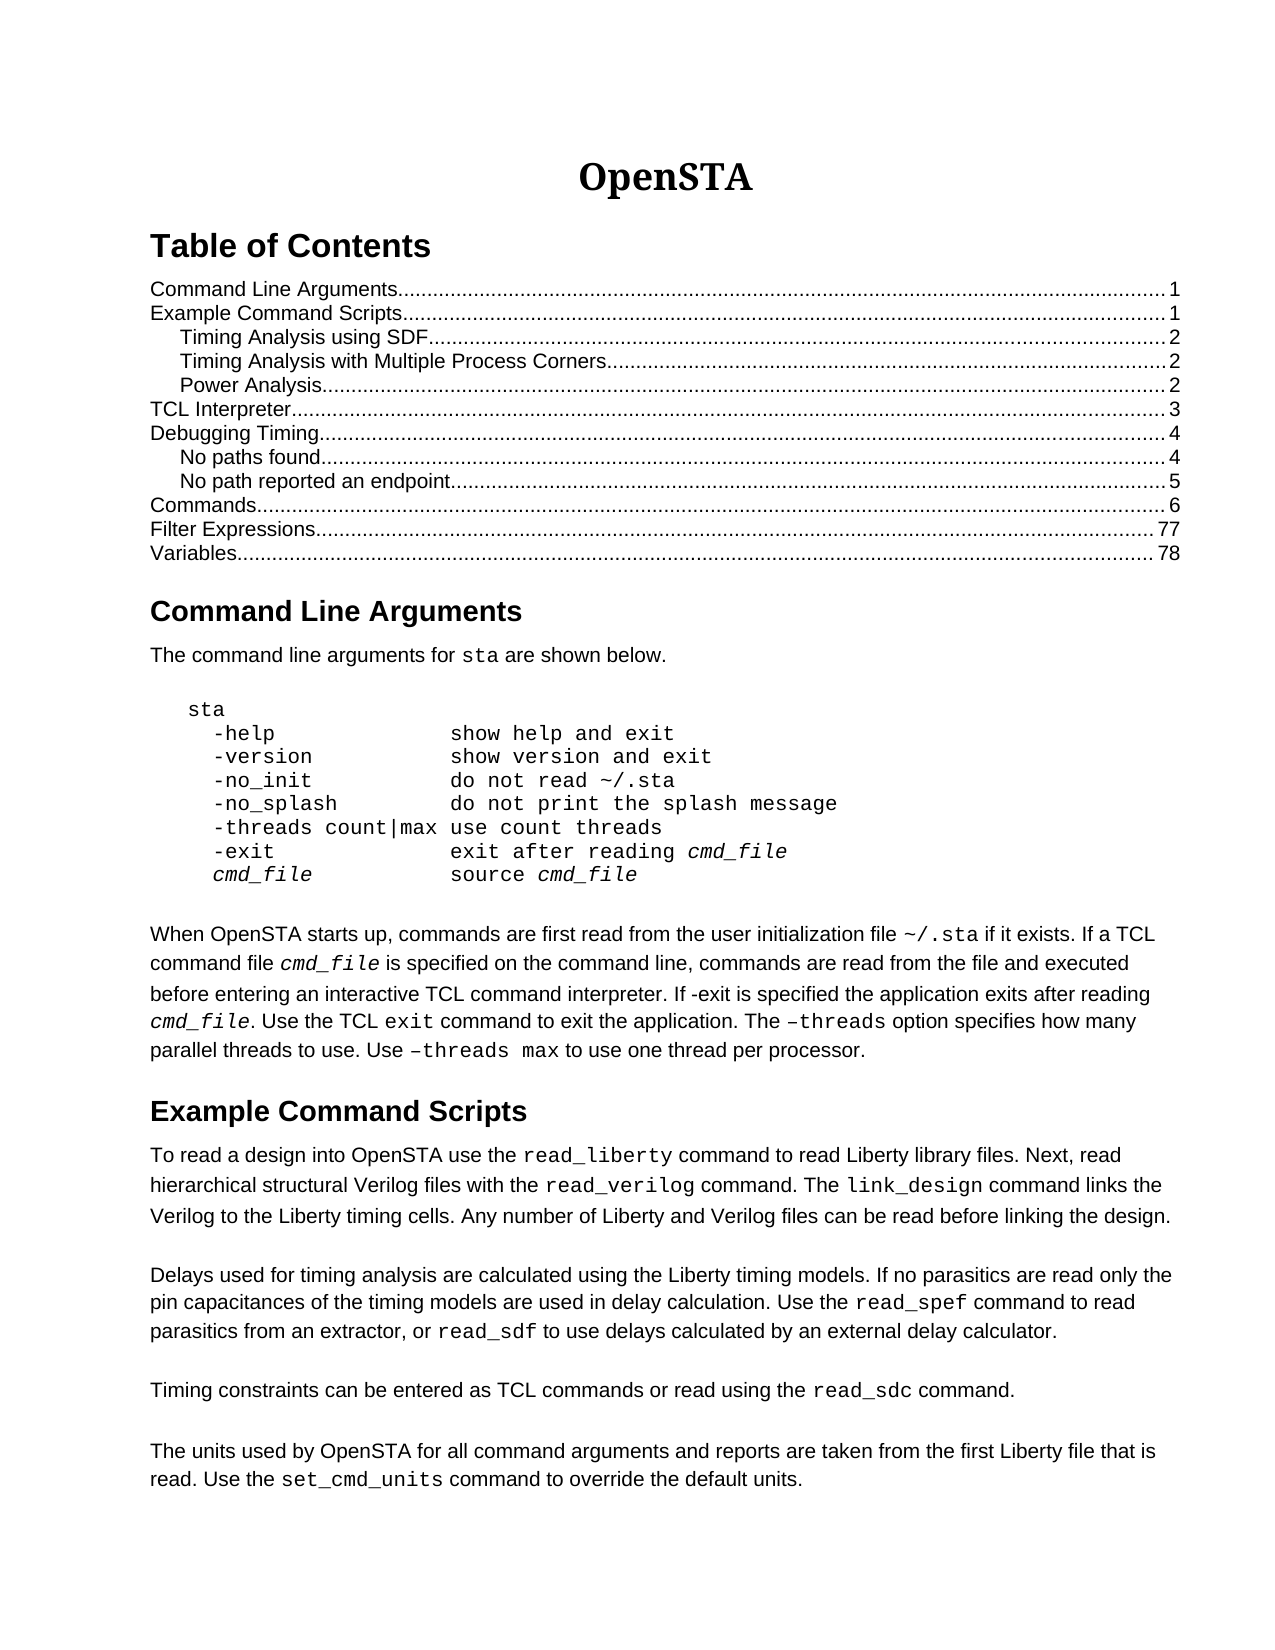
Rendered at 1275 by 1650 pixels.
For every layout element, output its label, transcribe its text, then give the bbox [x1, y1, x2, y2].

text Commands 6 [150, 493, 1180, 517]
text No paths found 4 [179, 445, 1180, 469]
text Command Line Arguments 1 [150, 277, 1180, 301]
subtitle Table of Contents [150, 226, 1180, 264]
text No path reported an endpoint 5 [179, 469, 1180, 493]
text Variables 78 [150, 541, 1180, 564]
text To read a design into OpenSTA use the read_liberty command to read Liberty library files. Next, read hierarchical structural Verilog files with the read_verilog command. The link_design command links the Verilog to the Liberty timing cells. Any number of Liberty and Verilog files can be read before linking the design. [150, 1140, 1180, 1227]
subtitle Example Command Scripts [150, 1094, 1180, 1127]
text Timing Analysis with Multiple Process Corners 2 [179, 349, 1180, 373]
text Filter Expressions 77 [150, 517, 1180, 541]
title OpenSTA [150, 150, 1180, 201]
text Example Command Scripts 1 [150, 301, 1180, 325]
text When OpenSTA starts up, commands are first read from the user initialization file ~/.sta if it exists. If a TCL command file cmd_file is specified on the command line, commands are read from the file and executed before entering an interactive TCL command interpreter. If -exit is specified the application exits after reading cmd_file. Use the TCL exit command to exit the application. The –threads option specifies how many parallel threads to use. Use –threads max to use one thread per processor. [150, 918, 1180, 1064]
text TCL Interpreter 3 [150, 397, 1180, 421]
text Timing Analysis using SDF 2 [179, 325, 1180, 349]
text Delays used for timing analysis are calculated using the Liberty timing models. If no parasitics are read only the pin capacitances of the timing models are used in delay calculation. Use the read_spef command to read parasitics from an extractor, or read_sdf to use delays calculated by an external delay calculator. [150, 1257, 1180, 1345]
text Power Analysis 2 [179, 373, 1180, 397]
text Timing constraints can be entered as TCL commands or read using the read_sdc command. [150, 1375, 1180, 1404]
text The command line arguments for sta are shown below. [150, 640, 1180, 669]
subtitle Command Line Arguments [150, 594, 1180, 627]
text sta -help show help and exit -version show version and exit -no_init do not read ~/.sta -no_splash do not print the splash message -threads count|max use count threads -exit exit after reading cmd_file cmd_file source cmd_file [187, 699, 1180, 888]
text The units used by OpenSTA for all command arguments and reports are taken from the first Liberty file that is read. Use the set_cmd_units command to override the default units. [150, 1434, 1180, 1492]
text Debugging Timing 4 [150, 421, 1180, 445]
